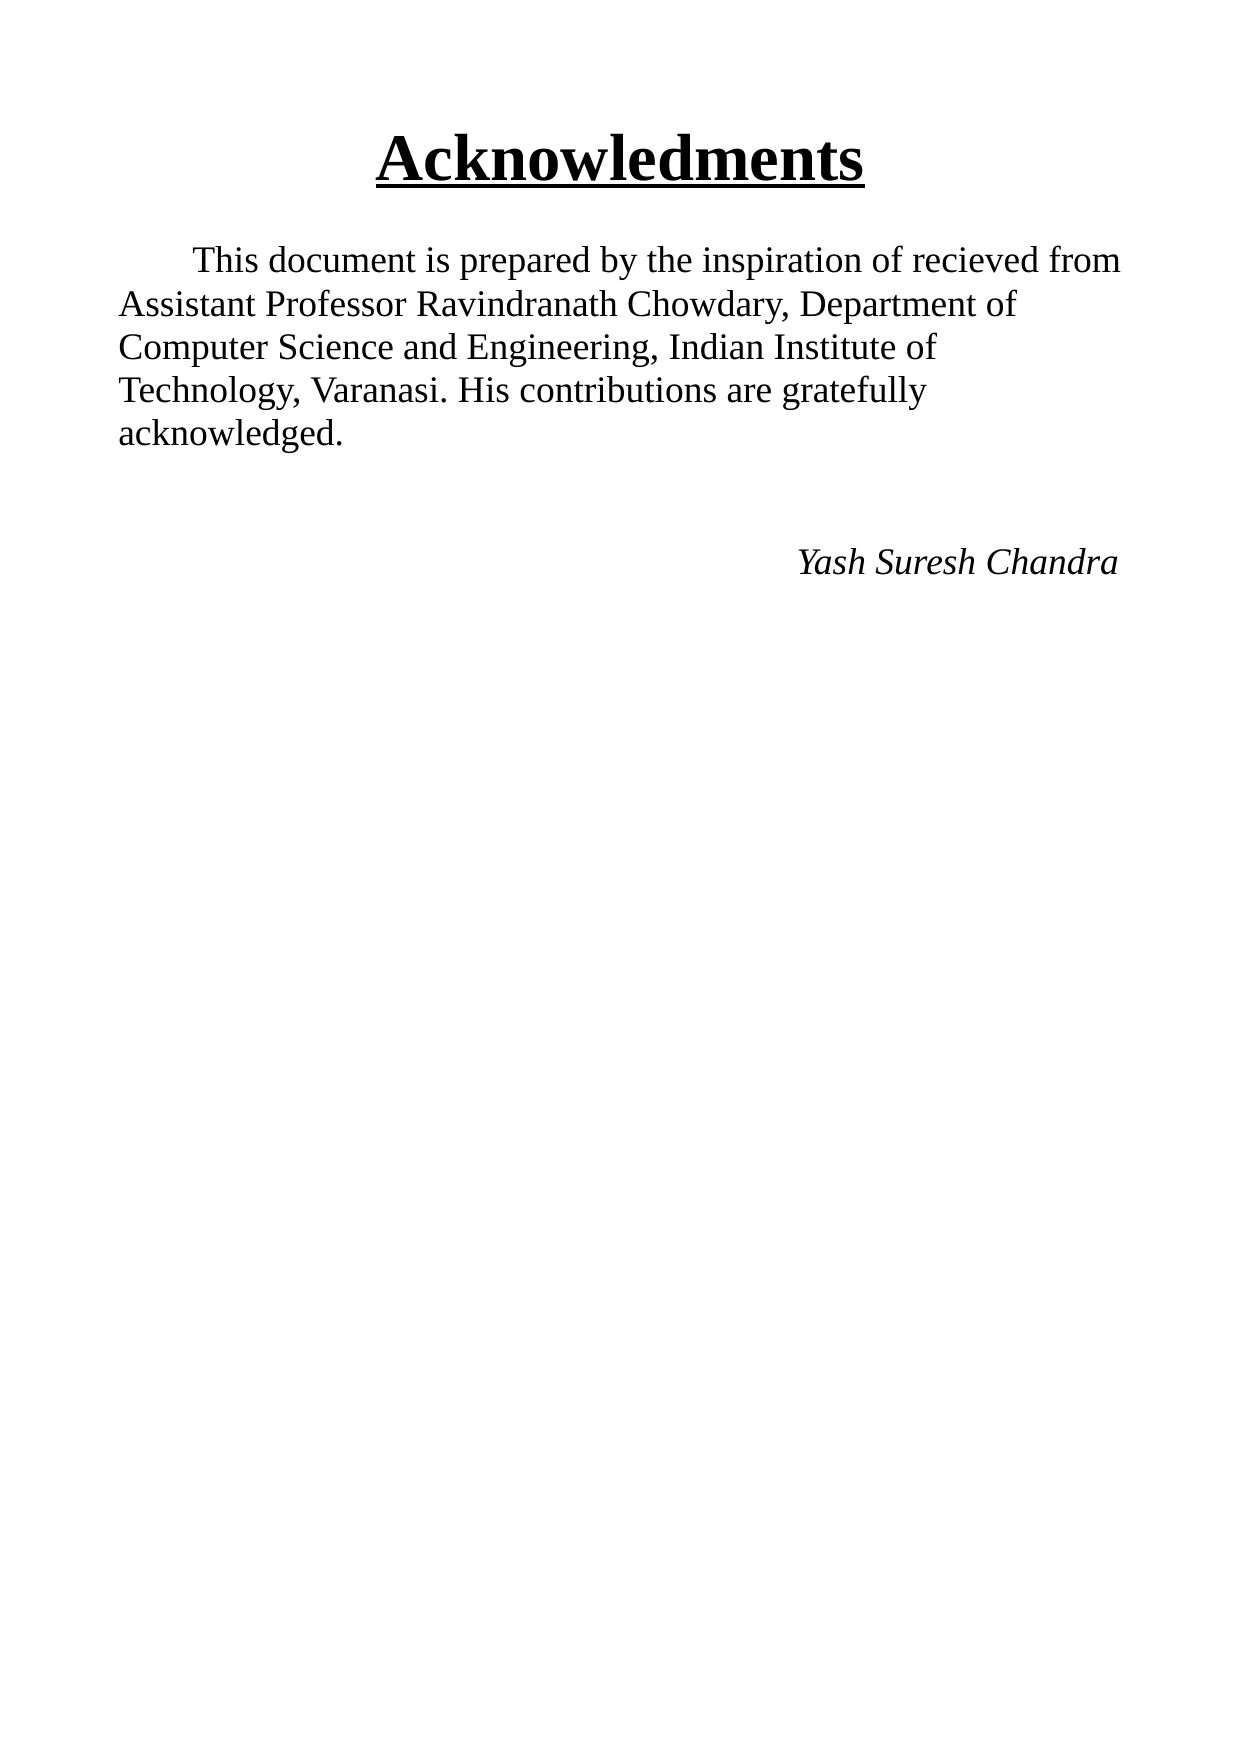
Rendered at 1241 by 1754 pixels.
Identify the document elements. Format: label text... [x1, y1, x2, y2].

text This document is prepared by the inspiration of recieved from Assistant Professor Ravindranath Chowdary, Department of Computer Science and Engineering, Indian Institute of Technology, Varanasi. His contributions are gratefully acknowledged. [118, 238, 1122, 453]
text Acknowledments [118, 118, 1122, 195]
text Yash Suresh Chandra [118, 540, 1122, 583]
